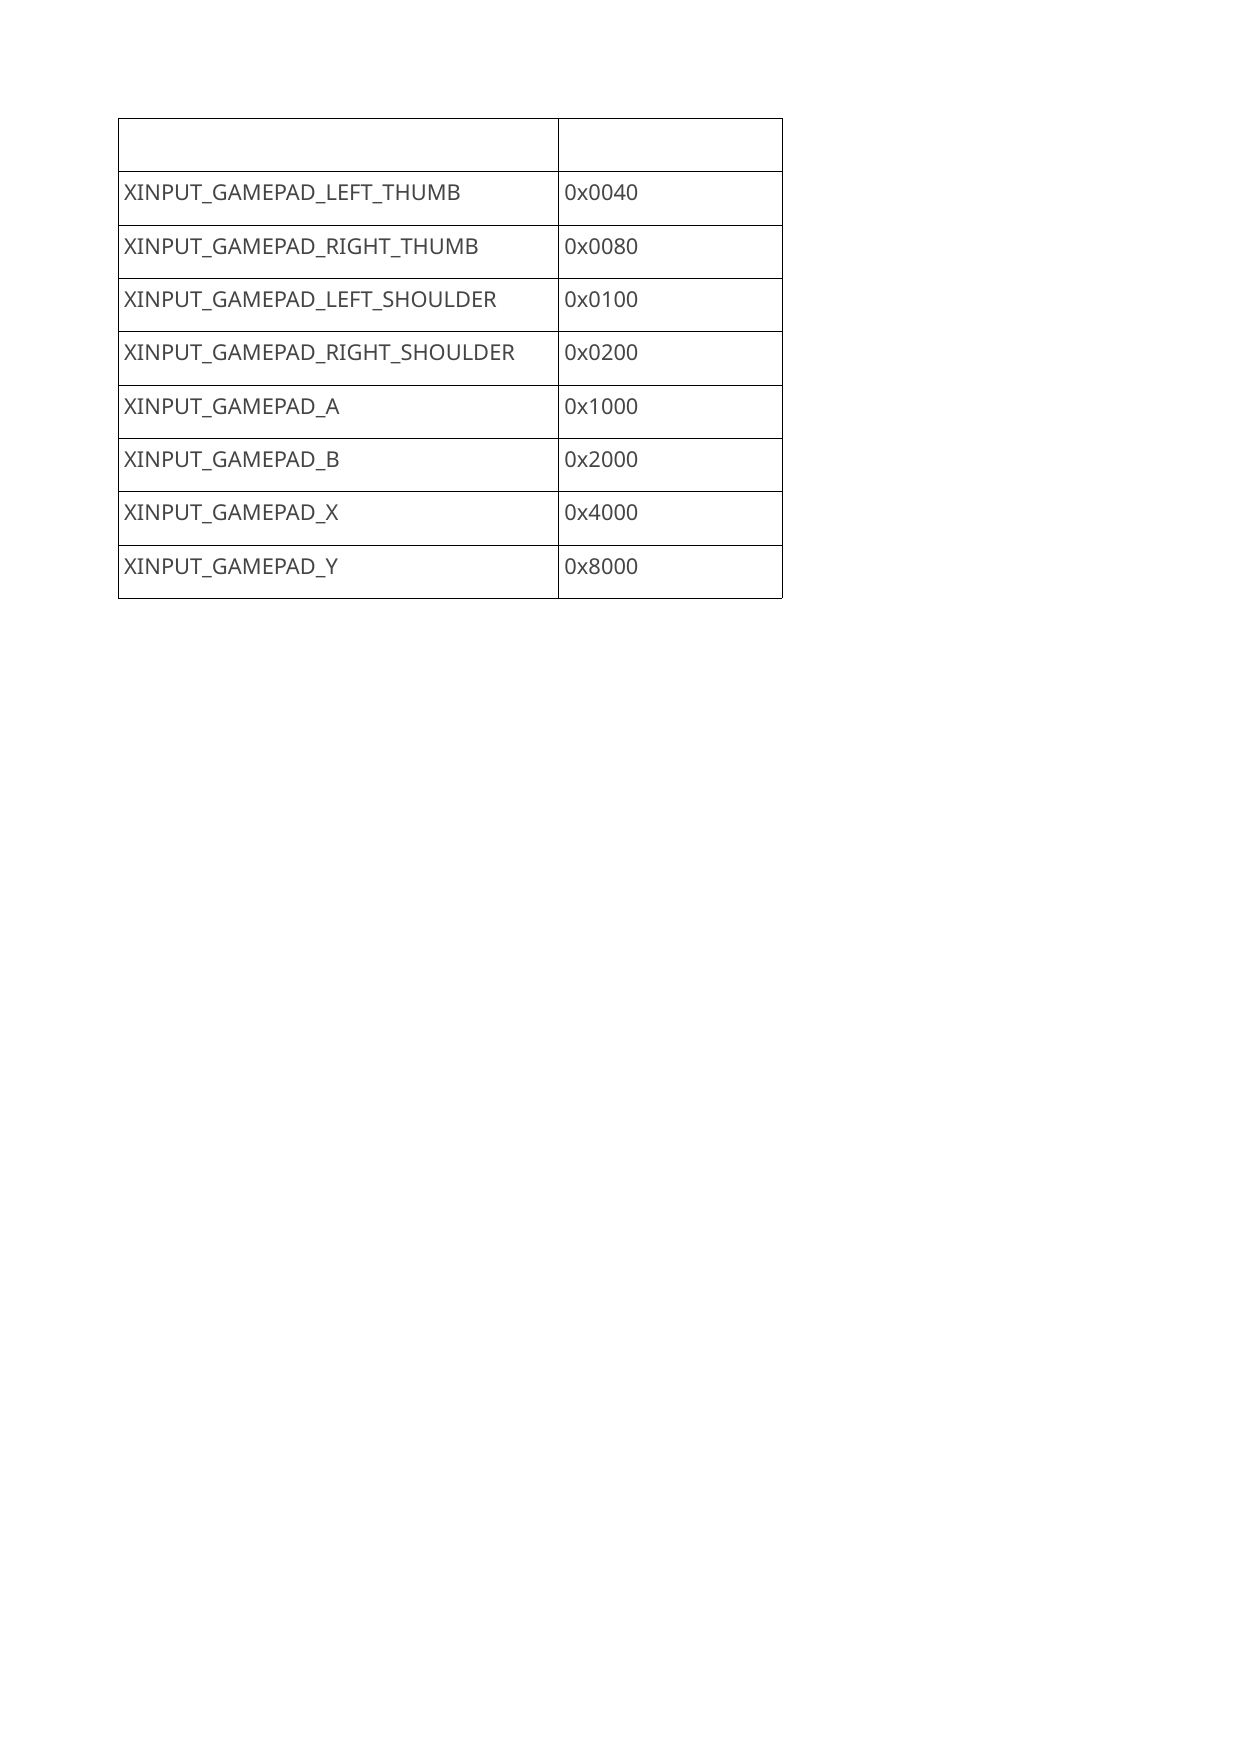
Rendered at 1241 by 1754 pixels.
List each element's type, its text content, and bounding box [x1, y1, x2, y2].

table_cell 0x0100 [559, 279, 782, 331]
table_cell 0x4000 [559, 492, 782, 545]
table_cell 0x2000 [559, 439, 782, 491]
table_cell XINPUT_GAMEPAD_Y [119, 546, 558, 598]
table_cell [119, 119, 558, 171]
table_cell 0x1000 [559, 386, 782, 438]
table_cell 0x0040 [559, 172, 782, 225]
table_cell XINPUT_GAMEPAD_A [119, 386, 558, 438]
table_cell XINPUT_GAMEPAD_X [119, 492, 558, 545]
table_cell 0x0080 [559, 226, 782, 278]
table_cell XINPUT_GAMEPAD_LEFT_SHOULDER [119, 279, 558, 331]
table_cell [559, 119, 782, 171]
table_cell XINPUT_GAMEPAD_B [119, 439, 558, 491]
table_cell XINPUT_GAMEPAD_RIGHT_THUMB [119, 226, 558, 278]
table_cell 0x0200 [559, 332, 782, 385]
table_cell XINPUT_GAMEPAD_RIGHT_SHOULDER [119, 332, 558, 385]
table_cell XINPUT_GAMEPAD_LEFT_THUMB [119, 172, 558, 225]
table_cell 0x8000 [559, 546, 782, 598]
